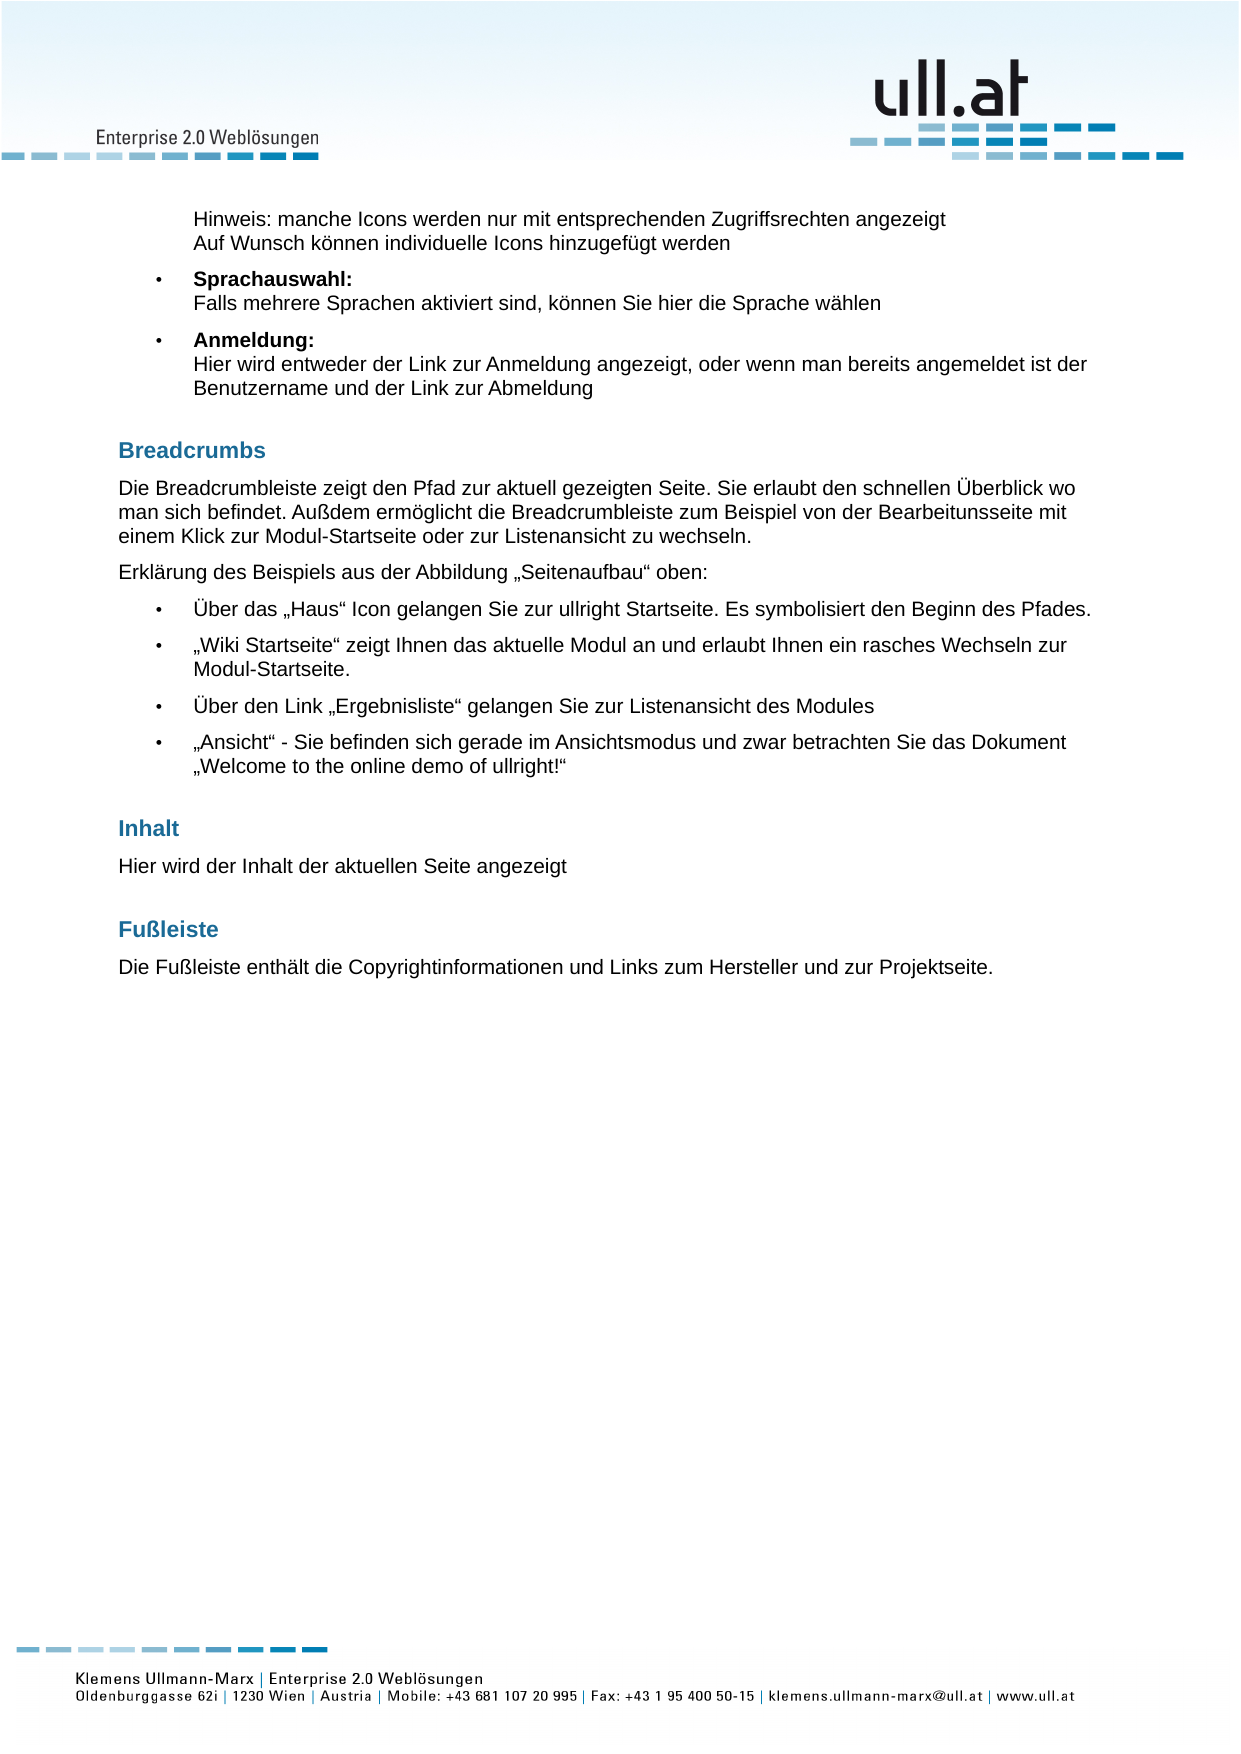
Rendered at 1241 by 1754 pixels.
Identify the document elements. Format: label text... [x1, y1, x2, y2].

list Über das „Haus“ Icon gelangen Sie zur ullright Startseite. Es symbolisiert den Beginn des Pfades. [156, 597, 1122, 621]
list Hinweis: manche Icons werden nur mit entsprechenden Zugriffsrechten angezeigt Auf Wunsch können individuelle Icons hinzugefügt werden [156, 207, 1122, 255]
subtitle Fußleiste [118, 916, 1122, 942]
text Die Breadcrumbleiste zeigt den Pfad zur aktuell gezeigten Seite. Sie erlaubt den schnellen Überblick wo man sich befindet. Außdem ermöglicht die Breadcrumbleiste zum Beispiel von der Bearbeitunsseite mit einem Klick zur Modul-Startseite oder zur Listenansicht zu wechseln. [118, 476, 1122, 548]
list „Wiki Startseite“ zeigt Ihnen das aktuelle Modul an und erlaubt Ihnen ein rasches Wechseln zur Modul-Startseite. [156, 633, 1122, 681]
list Über den Link „Ergebnisliste“ gelangen Sie zur Listenansicht des Modules [156, 693, 1122, 717]
subtitle Breadcrumbs [118, 437, 1122, 463]
list Anmeldung: Hier wird entweder der Link zur Anmeldung angezeigt, oder wenn man bereits angemeldet ist der Benutzername und der Link zur Abmeldung [156, 328, 1122, 399]
list „Ansicht“ - Sie befinden sich gerade im Ansichtsmodus und zwar betrachten Sie das Dokument „Welcome to the online demo of ullright!“ [156, 730, 1122, 778]
subtitle Inhalt [118, 815, 1122, 842]
text Hier wird der Inhalt der aktuellen Seite angezeigt [118, 854, 1122, 878]
text Die Fußleiste enthält die Copyrightinformationen und Links zum Hersteller und zur Projektseite. [118, 954, 1122, 978]
text Erklärung des Beispiels aus der Abbildung „Seitenaufbau“ oben: [118, 560, 1122, 584]
picture [16, 1647, 1230, 1745]
list Sprachauswahl: Falls mehrere Sprachen aktiviert sind, können Sie hier die Sprache wählen [156, 267, 1122, 315]
picture [1, 1, 1239, 160]
